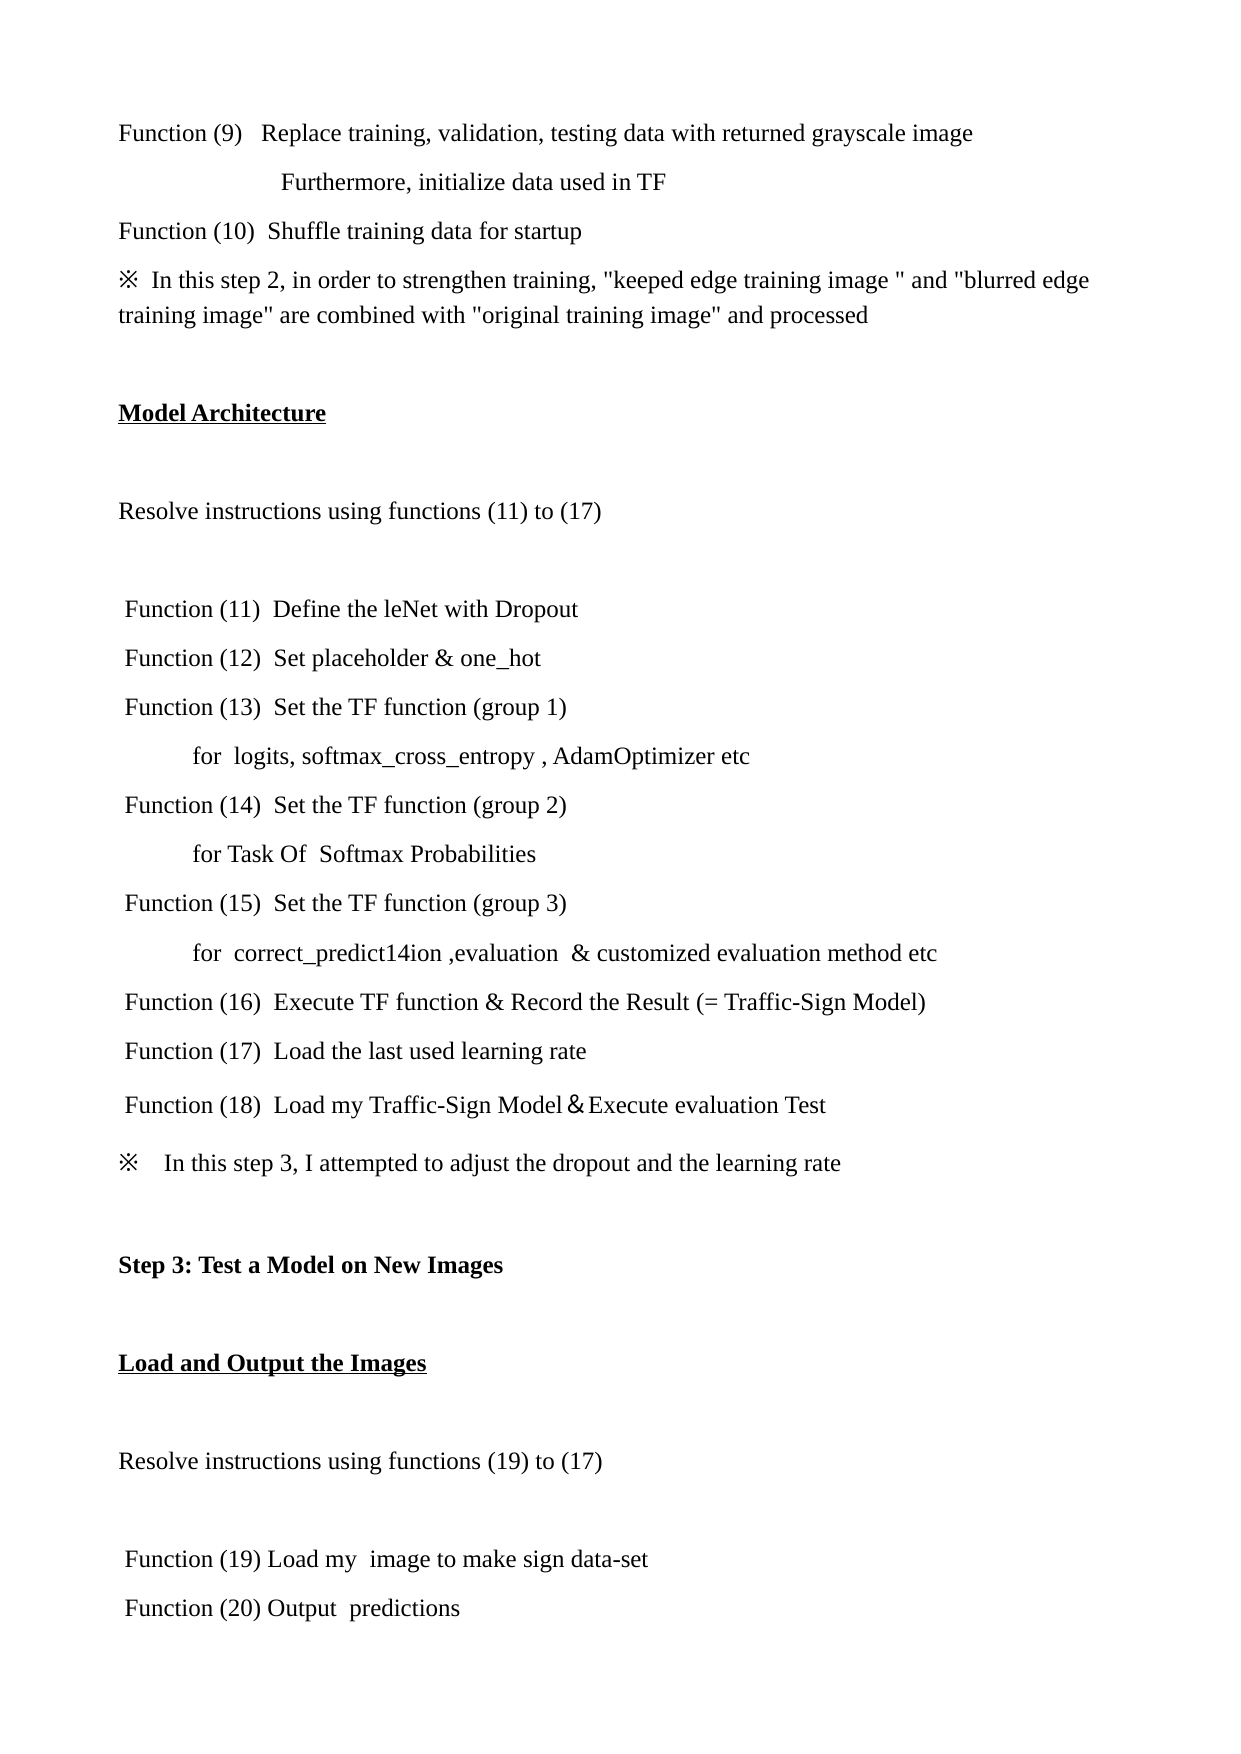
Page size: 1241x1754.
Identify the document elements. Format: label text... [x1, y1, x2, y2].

text for logits, softmax_cross_entropy , AdamOptimizer etc [118, 741, 1122, 770]
text Function (10) Shuffle training data for startup [118, 216, 1122, 245]
text Furthermore, initialize data used in TF [118, 167, 1122, 196]
text Function (16) Execute TF function & Record the Result (= Traffic-Sign Model) [118, 987, 1122, 1015]
text Load and Output the Images [118, 1348, 1122, 1377]
text Function (20) Output predictions [118, 1593, 1122, 1622]
text Function (15) Set the TF function (group 3) [118, 888, 1122, 917]
text Resolve instructions using functions (19) to (17) [118, 1446, 1122, 1475]
text Function (9) Replace training, validation, testing data with returned grayscale image [118, 118, 1122, 147]
text Function (19) Load my image to make sign data-set [118, 1544, 1122, 1573]
text ※ In this step 2, in order to strengthen training, "keeped edge training image " and "blurred edge training image" are combined with "original training image" and processed [118, 265, 1122, 328]
text for correct_predict14ion ,evaluation & customized evaluation method etc [118, 938, 1122, 966]
text Resolve instructions using functions (11) to (17) [118, 496, 1122, 525]
text Model Architecture [118, 398, 1122, 427]
text Function (12) Set placeholder & one_hot [118, 643, 1122, 672]
text Function (13) Set the TF function (group 1) [118, 692, 1122, 721]
text for Task Of Softmax Probabilities [118, 839, 1122, 868]
text ※ In this step 3, I attempted to adjust the dropout and the learning rate [118, 1143, 1122, 1179]
text Function (11) Define the leNet with Dropout [118, 594, 1122, 623]
text Step 3: Test a Model on New Images [118, 1250, 1122, 1279]
text Function (14) Set the TF function (group 2) [118, 790, 1122, 819]
text Function (18) Load my Traffic-Sign Model＆Execute evaluation Test [118, 1085, 1122, 1121]
text Function (17) Load the last used learning rate [118, 1036, 1122, 1064]
